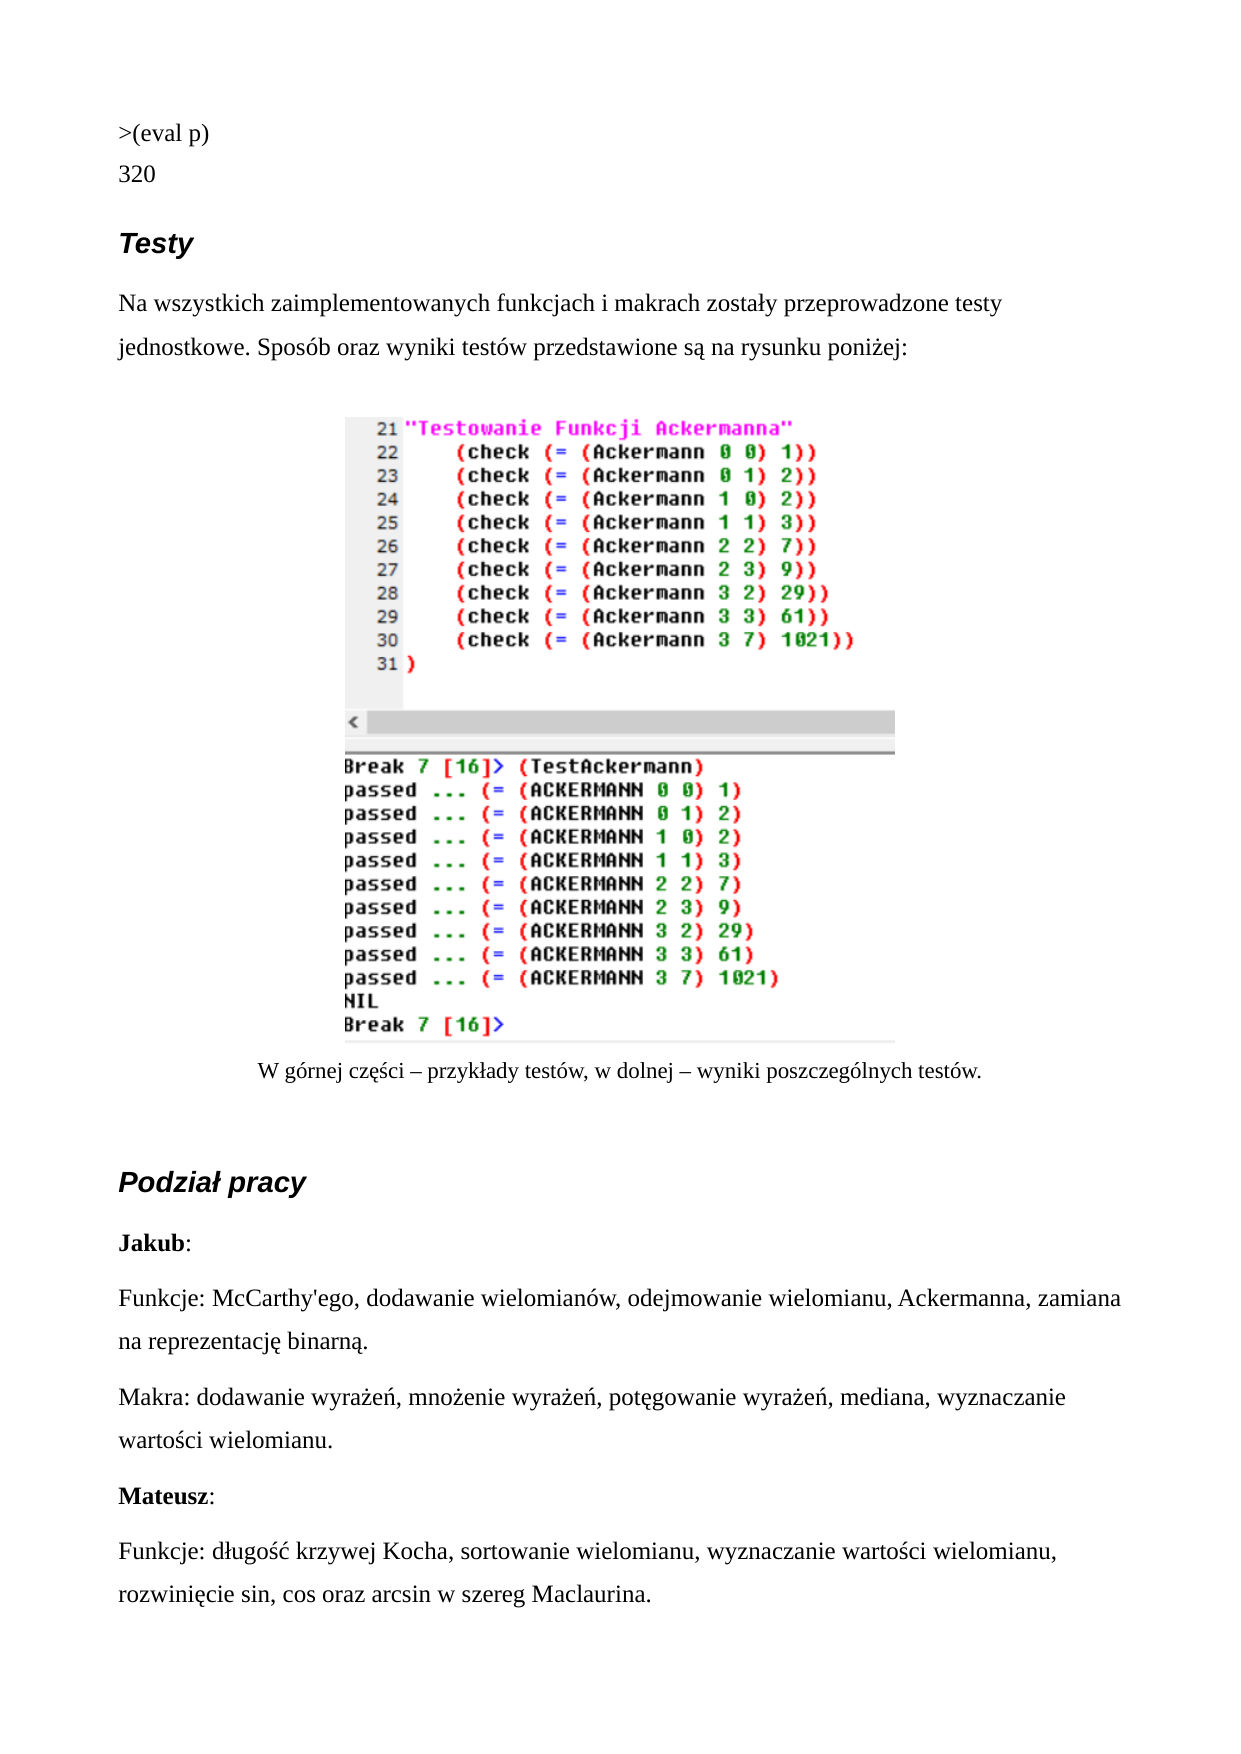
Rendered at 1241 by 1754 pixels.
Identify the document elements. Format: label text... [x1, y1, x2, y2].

text W górnej części – przykłady testów, w dolnej – wyniki poszczególnych testów. [118, 418, 1122, 1083]
picture [345, 417, 895, 1044]
text Funkcje: długość krzywej Kocha, sortowanie wielomianu, wyznaczanie wartości wielomianu, rozwinięcie sin, cos oraz arcsin w szereg Maclaurina. [118, 1536, 1122, 1608]
text >(eval p) [118, 118, 1122, 147]
text Funkcje: McCarthy'ego, dodawanie wielomianów, odejmowanie wielomianu, Ackermanna, zamiana na reprezentację binarną. [118, 1283, 1122, 1355]
text 320 [118, 159, 1122, 188]
subtitle Podział pracy [118, 1165, 1122, 1198]
text Makra: dodawanie wyrażeń, mnożenie wyrażeń, potęgowanie wyrażeń, mediana, wyznaczanie wartości wielomianu. [118, 1382, 1122, 1454]
subtitle Testy [118, 226, 1122, 259]
text Mateusz: [118, 1481, 1122, 1509]
text Jakub: [118, 1228, 1122, 1256]
text Na wszystkich zaimplementowanych funkcjach i makrach zostały przeprowadzone testy jednostkowe. Sposób oraz wyniki testów przedstawione są na rysunku poniżej: [118, 288, 1122, 360]
